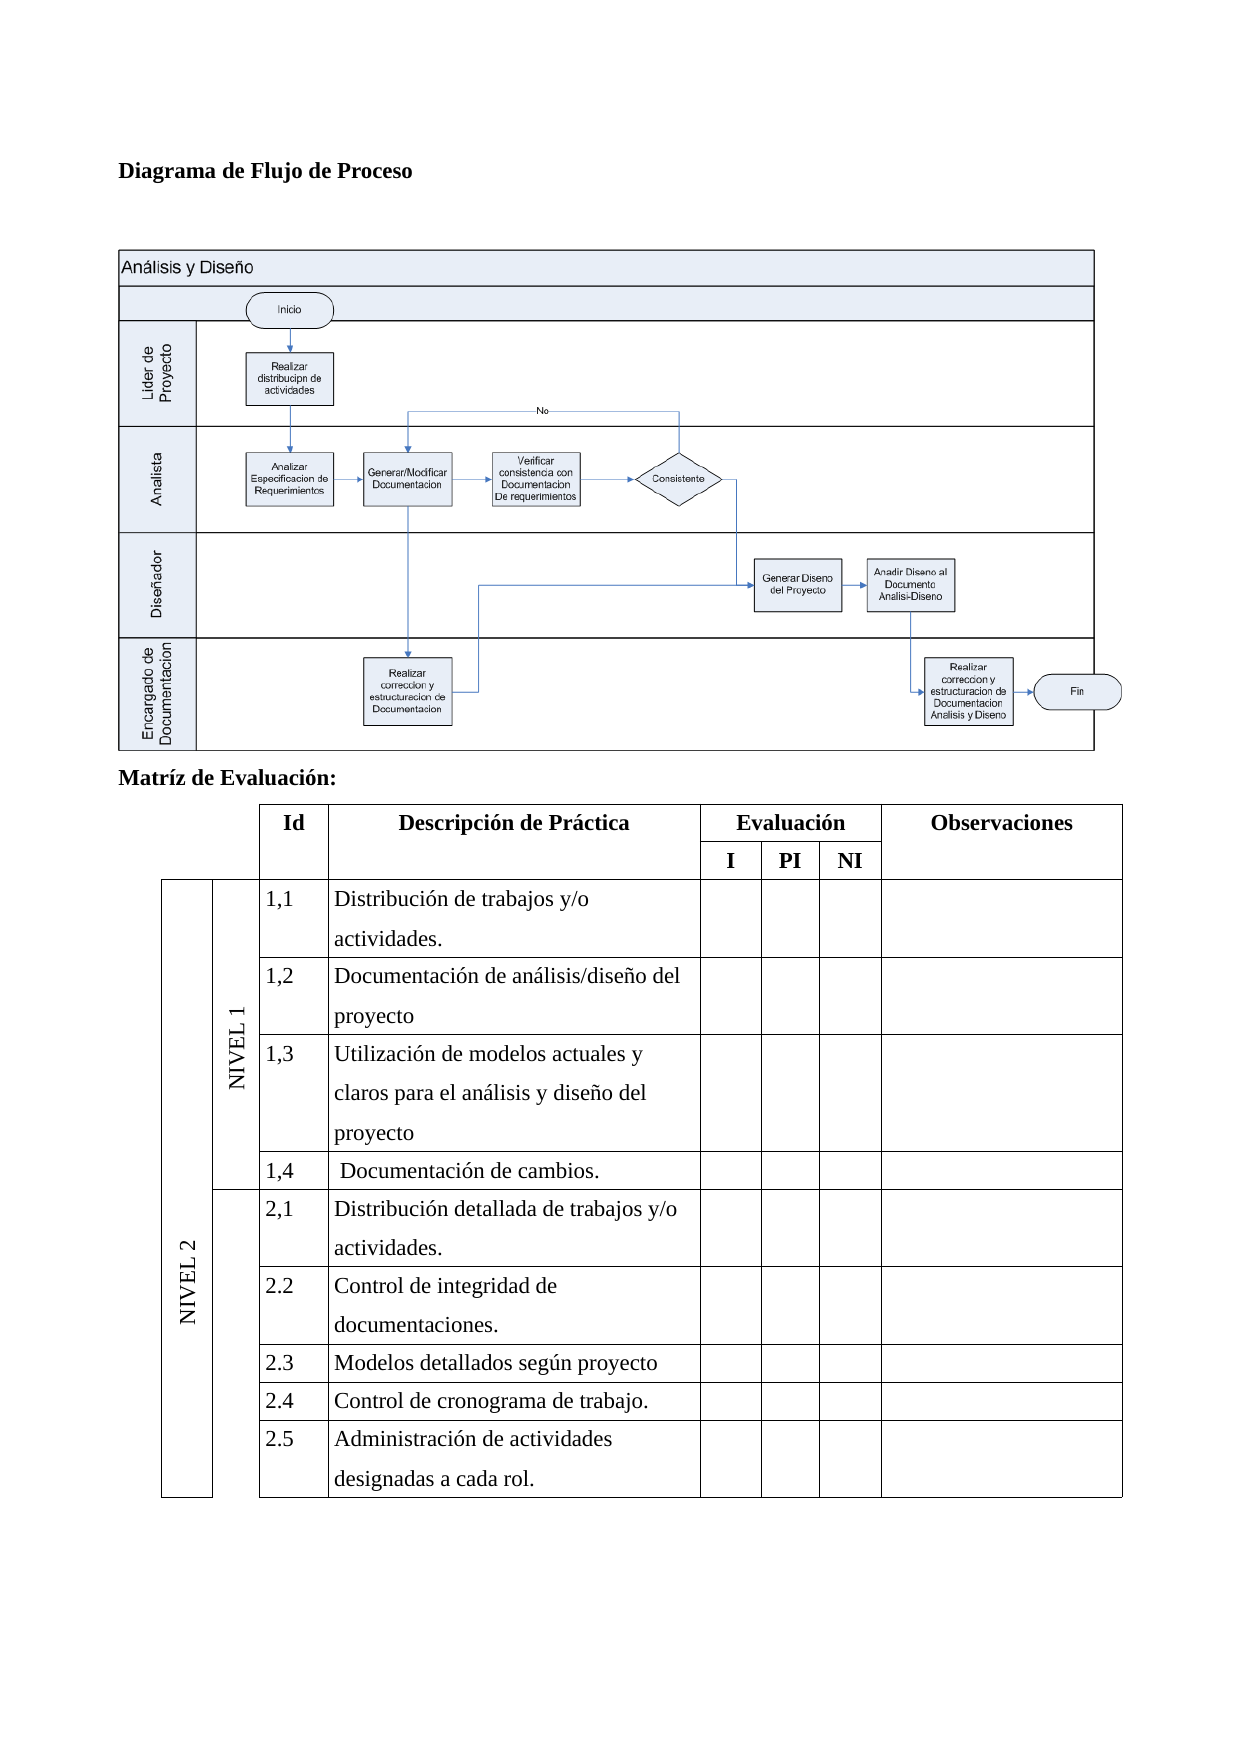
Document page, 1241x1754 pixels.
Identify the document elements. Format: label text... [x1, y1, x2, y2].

table_cell NIVEL 1 [213, 880, 259, 1189]
table_cell [762, 1035, 819, 1151]
table_cell 2.5 [260, 1421, 328, 1497]
table_cell [701, 1421, 761, 1497]
table_cell I [701, 842, 761, 879]
table_cell 1,3 [260, 1035, 328, 1151]
table_cell 2.4 [260, 1383, 328, 1419]
table_header Id [260, 805, 328, 879]
table_cell [820, 1190, 881, 1266]
table_header [213, 804, 259, 879]
table_cell Documentación de cambios. [329, 1152, 700, 1189]
table_cell [701, 1152, 761, 1189]
table_cell NIVEL 2 [162, 880, 212, 1497]
table_cell 2.3 [260, 1345, 328, 1382]
table_cell [882, 1421, 1122, 1497]
table_header Observaciones [882, 805, 1122, 879]
table_cell 2.2 [260, 1267, 328, 1344]
table_cell 1,1 [260, 880, 328, 957]
table_cell Control de cronograma de trabajo. [329, 1383, 700, 1419]
table_cell [701, 958, 761, 1034]
table_cell 2,1 [260, 1190, 328, 1266]
table_cell [882, 1035, 1122, 1151]
table_cell [882, 1152, 1122, 1189]
table_cell [762, 1383, 819, 1419]
table_cell [820, 1267, 881, 1344]
text Diagrama de Flujo de Proceso [118, 158, 1122, 184]
text [118, 237, 1122, 249]
table_cell [820, 1421, 881, 1497]
table_cell [820, 1345, 881, 1382]
table_cell [882, 1267, 1122, 1344]
table_cell [882, 880, 1122, 957]
table_cell [820, 880, 881, 957]
picture [118, 249, 1122, 751]
table_cell [820, 1152, 881, 1189]
table_cell PI [762, 842, 819, 879]
table_cell Distribución detallada de trabajos y/o actividades. [329, 1190, 700, 1266]
table_cell NI [820, 842, 881, 879]
table_header Descripción de Práctica [329, 805, 700, 879]
text Matríz de Evaluación: [118, 751, 1122, 790]
table_cell [882, 1383, 1122, 1419]
table_cell [701, 1383, 761, 1419]
table_cell Control de integridad de documentaciones. [329, 1267, 700, 1344]
table_cell [701, 1345, 761, 1382]
table_cell [213, 1190, 259, 1419]
table_cell [882, 1345, 1122, 1382]
table_cell [882, 1190, 1122, 1266]
table_cell Utilización de modelos actuales y claros para el análisis y diseño del proyecto [329, 1035, 700, 1151]
table_cell Distribución de trabajos y/o actividades. [329, 880, 700, 957]
table_cell Modelos detallados según proyecto [329, 1345, 700, 1382]
table_cell [820, 1383, 881, 1419]
table_cell [820, 1035, 881, 1151]
table_cell [701, 1190, 761, 1266]
table_cell 1,2 [260, 958, 328, 1034]
table_cell 1,4 [260, 1152, 328, 1189]
table_cell [882, 958, 1122, 1034]
table_header Evaluación [701, 805, 881, 841]
table_cell [762, 958, 819, 1034]
table_cell [701, 1035, 761, 1151]
table_cell [762, 1267, 819, 1344]
table_cell Administración de actividades designadas a cada rol. [329, 1421, 700, 1497]
table_cell [762, 1190, 819, 1266]
table_cell [701, 880, 761, 957]
table_cell [762, 1345, 819, 1382]
table_cell [762, 880, 819, 957]
table_cell Documentación de análisis/diseño del proyecto [329, 958, 700, 1034]
table_cell [762, 1152, 819, 1189]
table_header [161, 804, 212, 879]
table_cell [213, 1420, 259, 1497]
table_cell [820, 958, 881, 1034]
table_cell [701, 1267, 761, 1344]
table_cell [762, 1421, 819, 1497]
